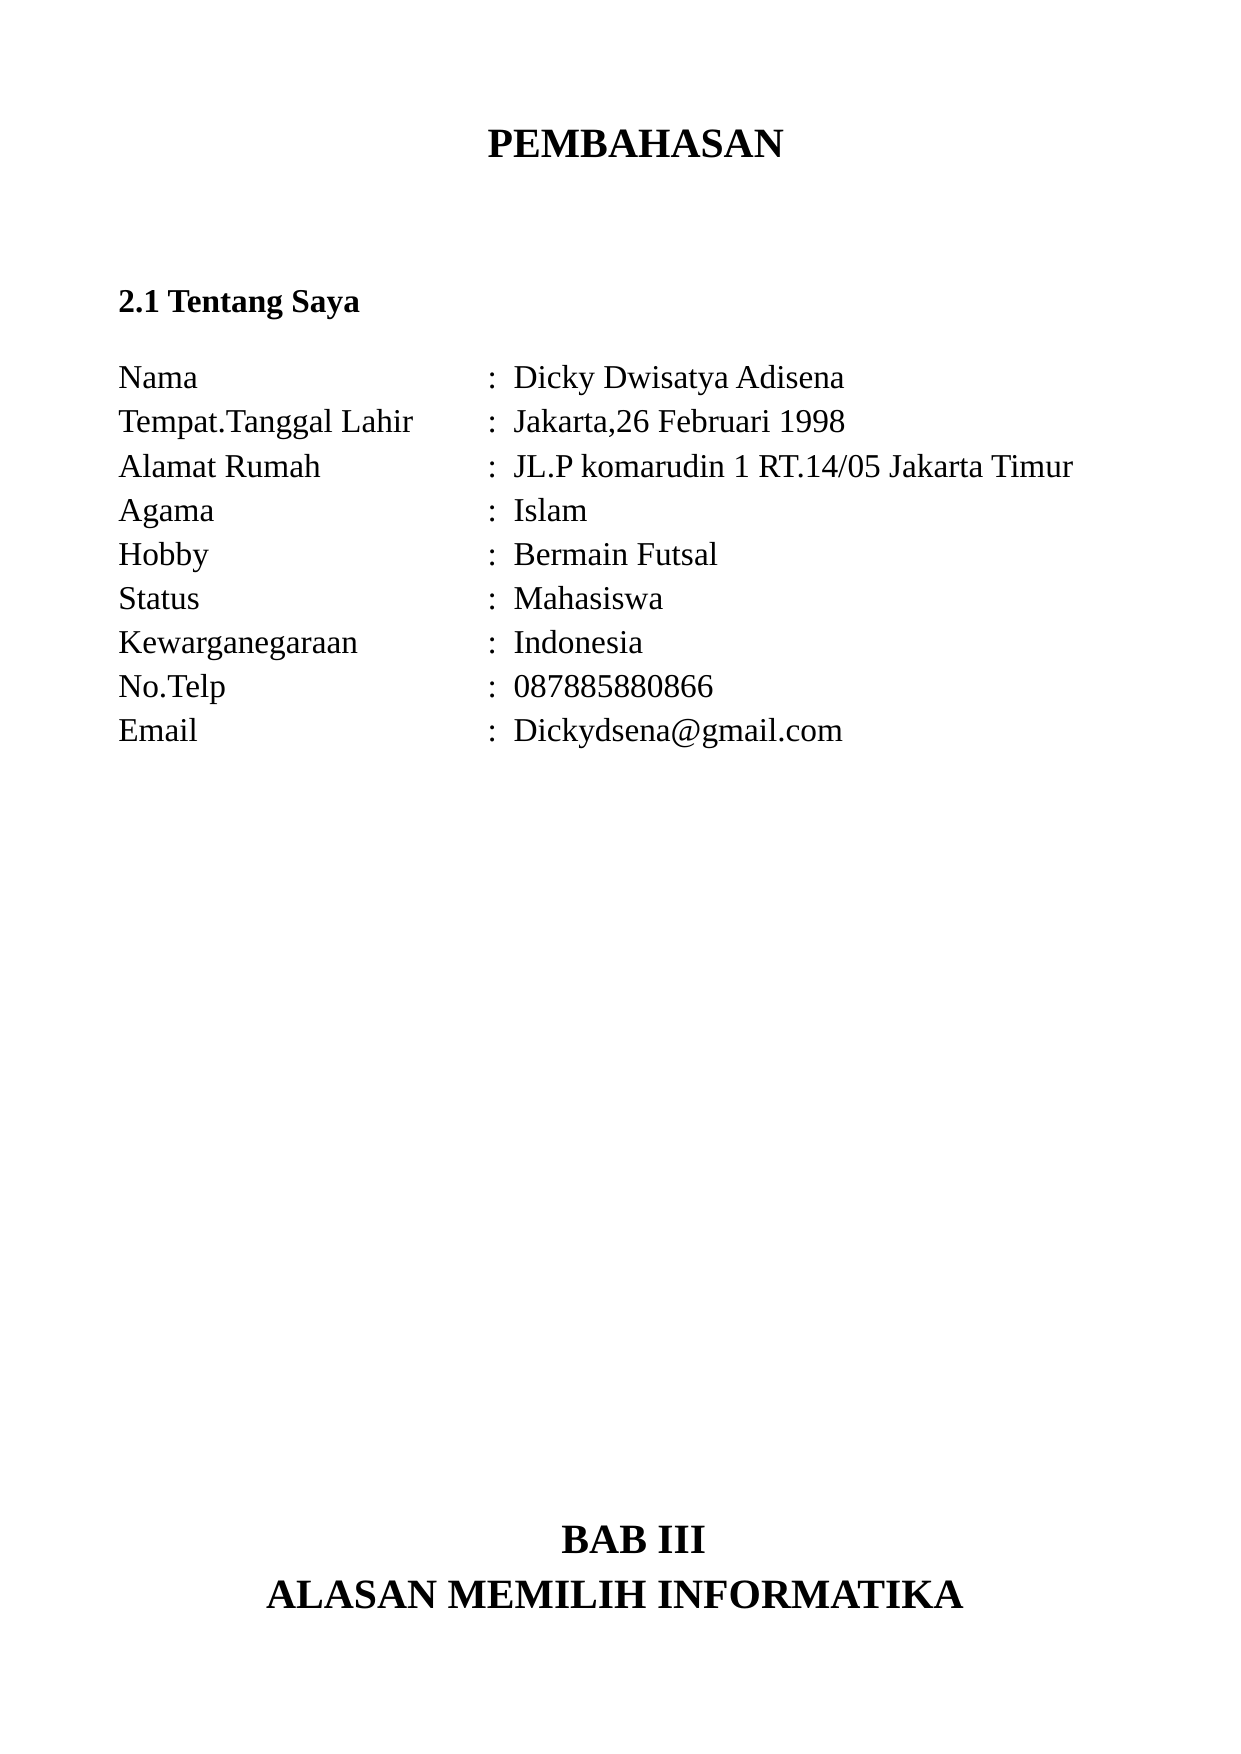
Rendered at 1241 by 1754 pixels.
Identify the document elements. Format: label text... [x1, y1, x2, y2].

text Hobby : Bermain Futsal [118, 534, 1122, 572]
text Alamat Rumah : JL.P komarudin 1 RT.14/05 Jakarta Timur [118, 446, 1122, 484]
text ALASAN MEMILIH INFORMATIKA [118, 1569, 1122, 1617]
text Email : Dickydsena@gmail.com [118, 710, 1122, 748]
text Agama : Islam [118, 490, 1122, 528]
text BAB III [118, 1514, 1122, 1562]
text Status : Mahasiswa [118, 578, 1122, 616]
text 2.1 Tentang Saya [118, 281, 1122, 319]
text Tempat.Tanggal Lahir : Jakarta,26 Februari 1998 [118, 402, 1122, 440]
text No.Telp : 087885880866 [118, 666, 1122, 704]
text Nama : Dicky Dwisatya Adisena [118, 358, 1122, 396]
text PEMBAHASAN [118, 118, 1122, 166]
text Kewarganegaraan : Indonesia [118, 622, 1122, 660]
